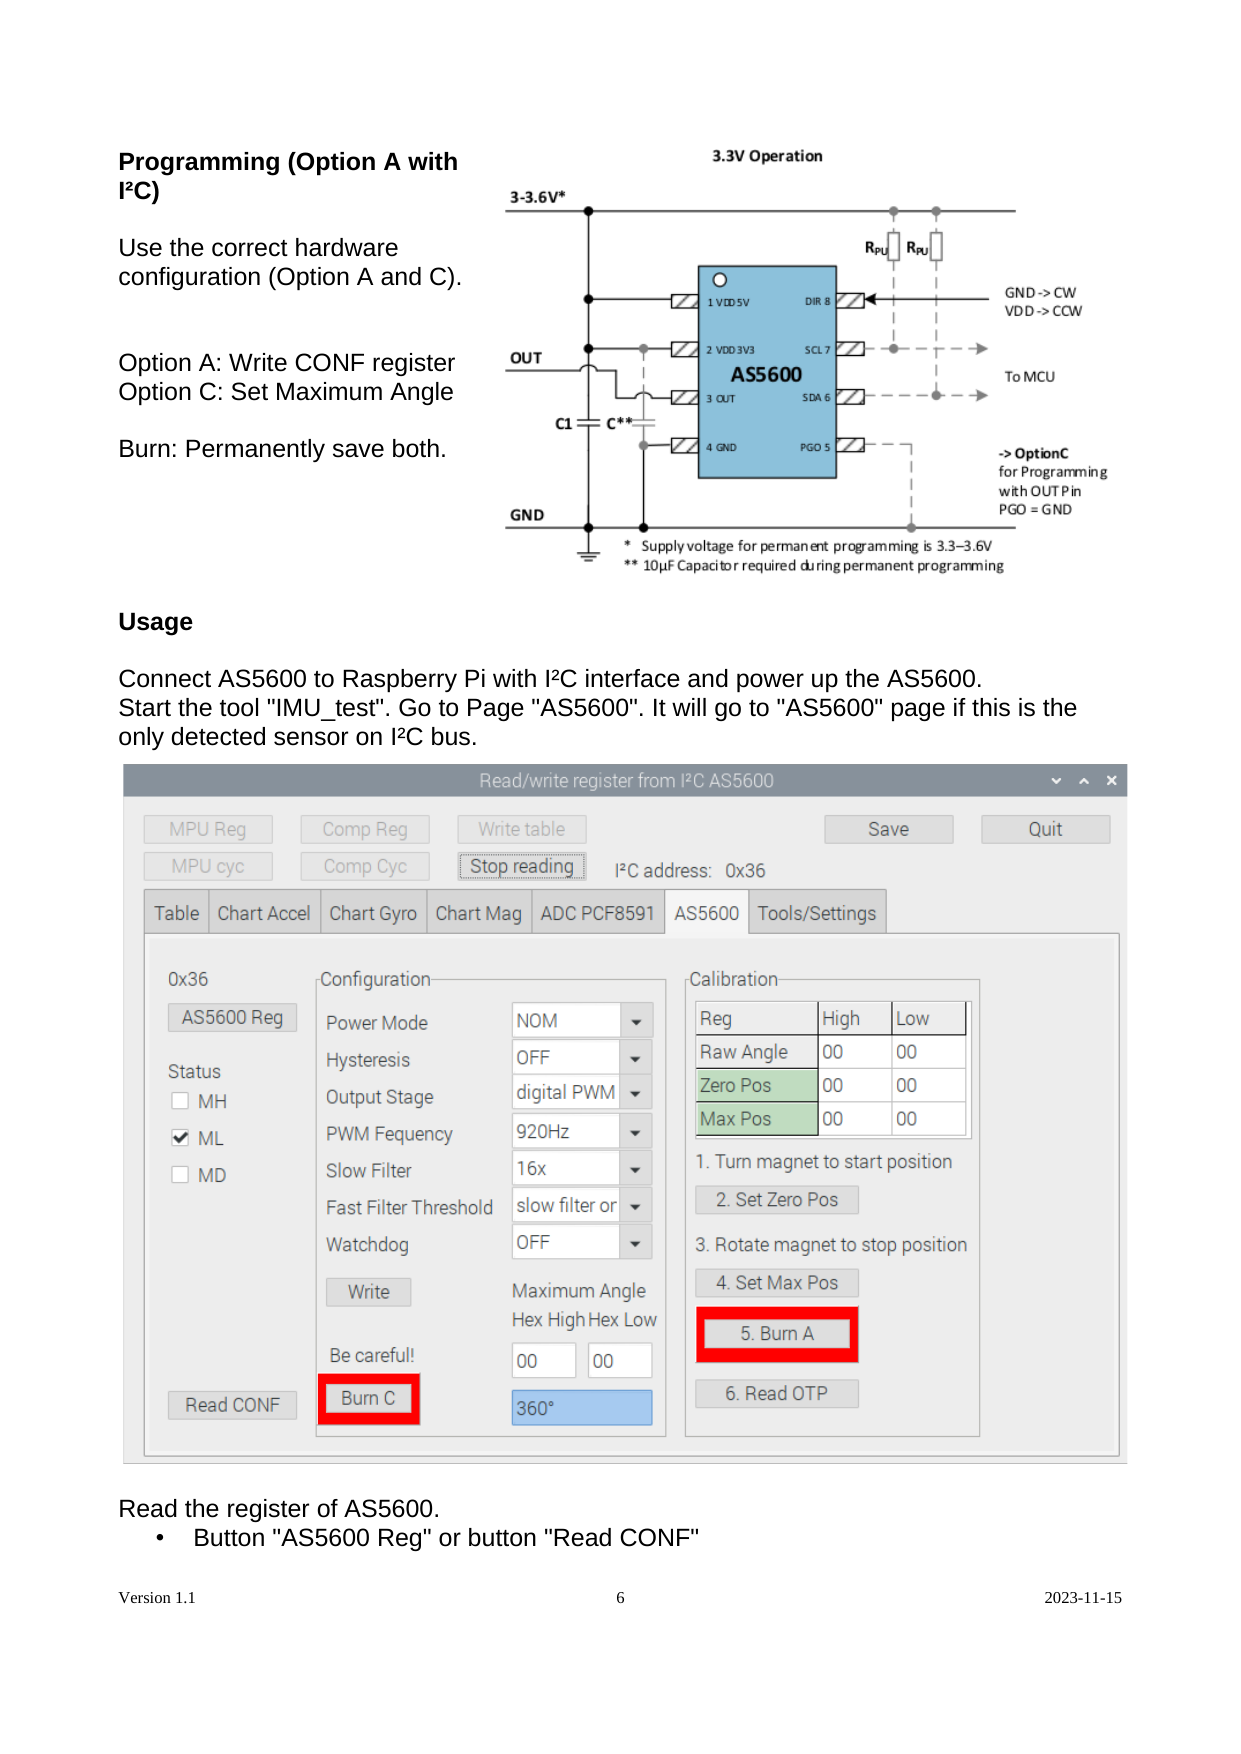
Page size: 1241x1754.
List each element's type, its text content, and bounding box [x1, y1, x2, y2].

text Programming (Option A with I²C) [118, 147, 470, 204]
text Usage [118, 607, 1122, 636]
text Use the correct hardware configuration (Option A and C). [118, 233, 470, 291]
picture [123, 762, 1128, 1466]
text Connect AS5600 to Raspberry Pi with I²C interface and power up the AS5600. [118, 664, 1122, 693]
text Option A: Write CONF register [118, 348, 470, 377]
text Option C: Set Maximum Angle [118, 377, 470, 406]
picture [470, 120, 1122, 618]
text Read the register of AS5600. [118, 1494, 1122, 1523]
list Button "AS5600 Reg" or button "Read CONF" [156, 1523, 1122, 1552]
text Start the tool "IMU_test". Go to Page "AS5600". It will go to "AS5600" page if this is the only detected sensor on I²C bus. [118, 693, 1122, 751]
text Burn: Permanently save both. [118, 434, 470, 463]
